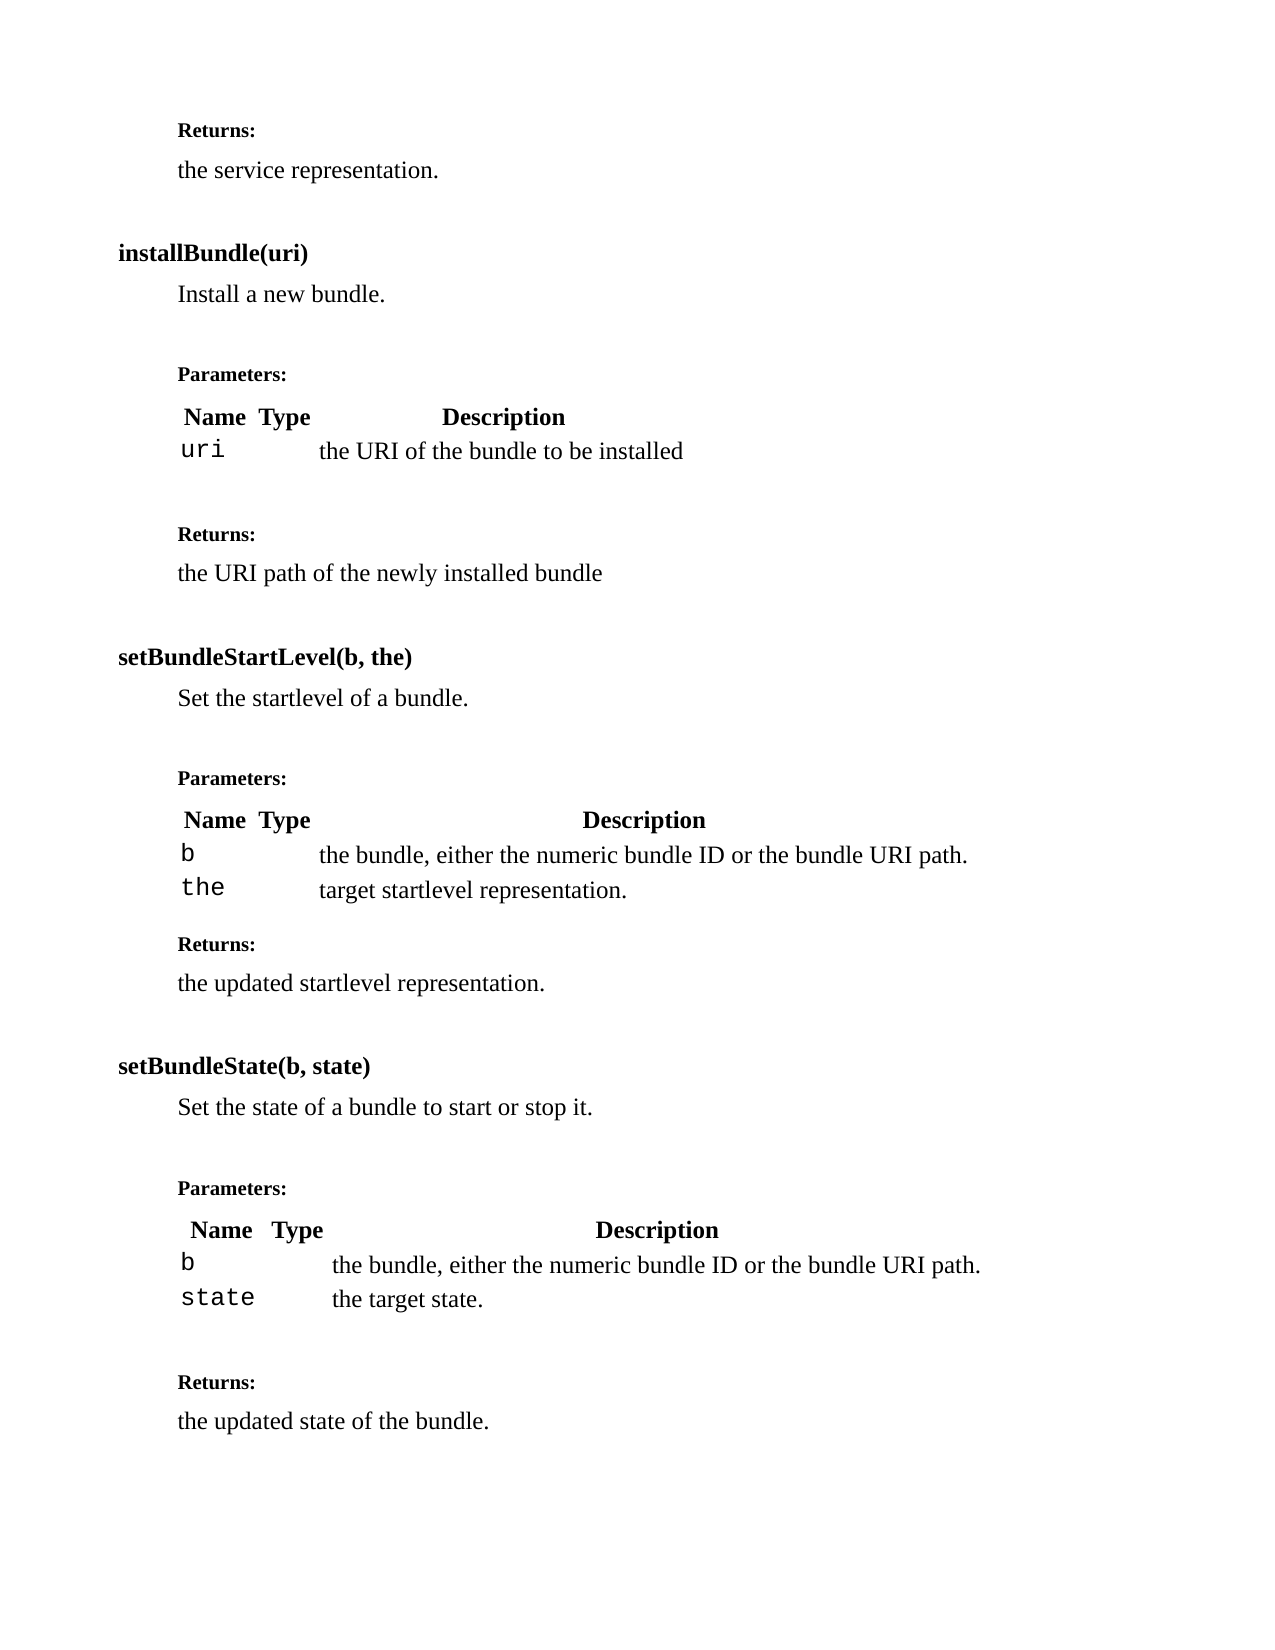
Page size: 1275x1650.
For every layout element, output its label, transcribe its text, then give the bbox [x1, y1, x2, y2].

subtitle Parameters: [177, 766, 1157, 790]
subtitle Returns: [177, 931, 1157, 956]
table_header Name [177, 803, 252, 837]
table_header Type [265, 1212, 329, 1247]
table_cell the URI of the bundle to be installed [316, 434, 691, 468]
table_cell [265, 1247, 329, 1281]
table_header Description [316, 803, 972, 837]
table_header Name [177, 1212, 265, 1247]
table_cell [253, 837, 316, 872]
list the updated state of the bundle. [177, 1406, 1157, 1435]
table_cell b [177, 1247, 265, 1281]
subtitle Returns: [177, 118, 1157, 142]
list Set the startlevel of a bundle. [177, 683, 1157, 712]
table_header Description [316, 399, 691, 433]
list the service representation. [177, 155, 1157, 183]
table_header Name [177, 399, 252, 433]
list the updated startlevel representation. [177, 968, 1157, 997]
table_cell uri [177, 434, 252, 468]
list Set the state of a bundle to start or stop it. [177, 1092, 1157, 1121]
list Install a new bundle. [177, 279, 1157, 308]
subtitle setBundleStartLevel(b, the) [118, 642, 1157, 670]
subtitle installBundle(uri) [118, 238, 1157, 267]
table_cell [265, 1281, 329, 1316]
table_cell the bundle, either the numeric bundle ID or the bundle URI path. [329, 1247, 985, 1281]
table_cell [253, 434, 316, 468]
list the URI path of the newly installed bundle [177, 558, 1157, 587]
table_header Description [329, 1212, 985, 1247]
subtitle Parameters: [177, 1176, 1157, 1200]
table_cell target startlevel representation. [316, 872, 972, 906]
table_cell state [177, 1281, 265, 1316]
subtitle Parameters: [177, 362, 1157, 386]
table_cell the target state. [329, 1281, 985, 1316]
subtitle setBundleState(b, state) [118, 1051, 1157, 1080]
table_header Type [253, 399, 316, 433]
table_header Type [253, 803, 316, 837]
table_cell b [177, 837, 252, 872]
subtitle Returns: [177, 522, 1157, 546]
table_cell [253, 872, 316, 906]
table_cell the [177, 872, 252, 906]
table_cell the bundle, either the numeric bundle ID or the bundle URI path. [316, 837, 972, 872]
subtitle Returns: [177, 1370, 1157, 1394]
